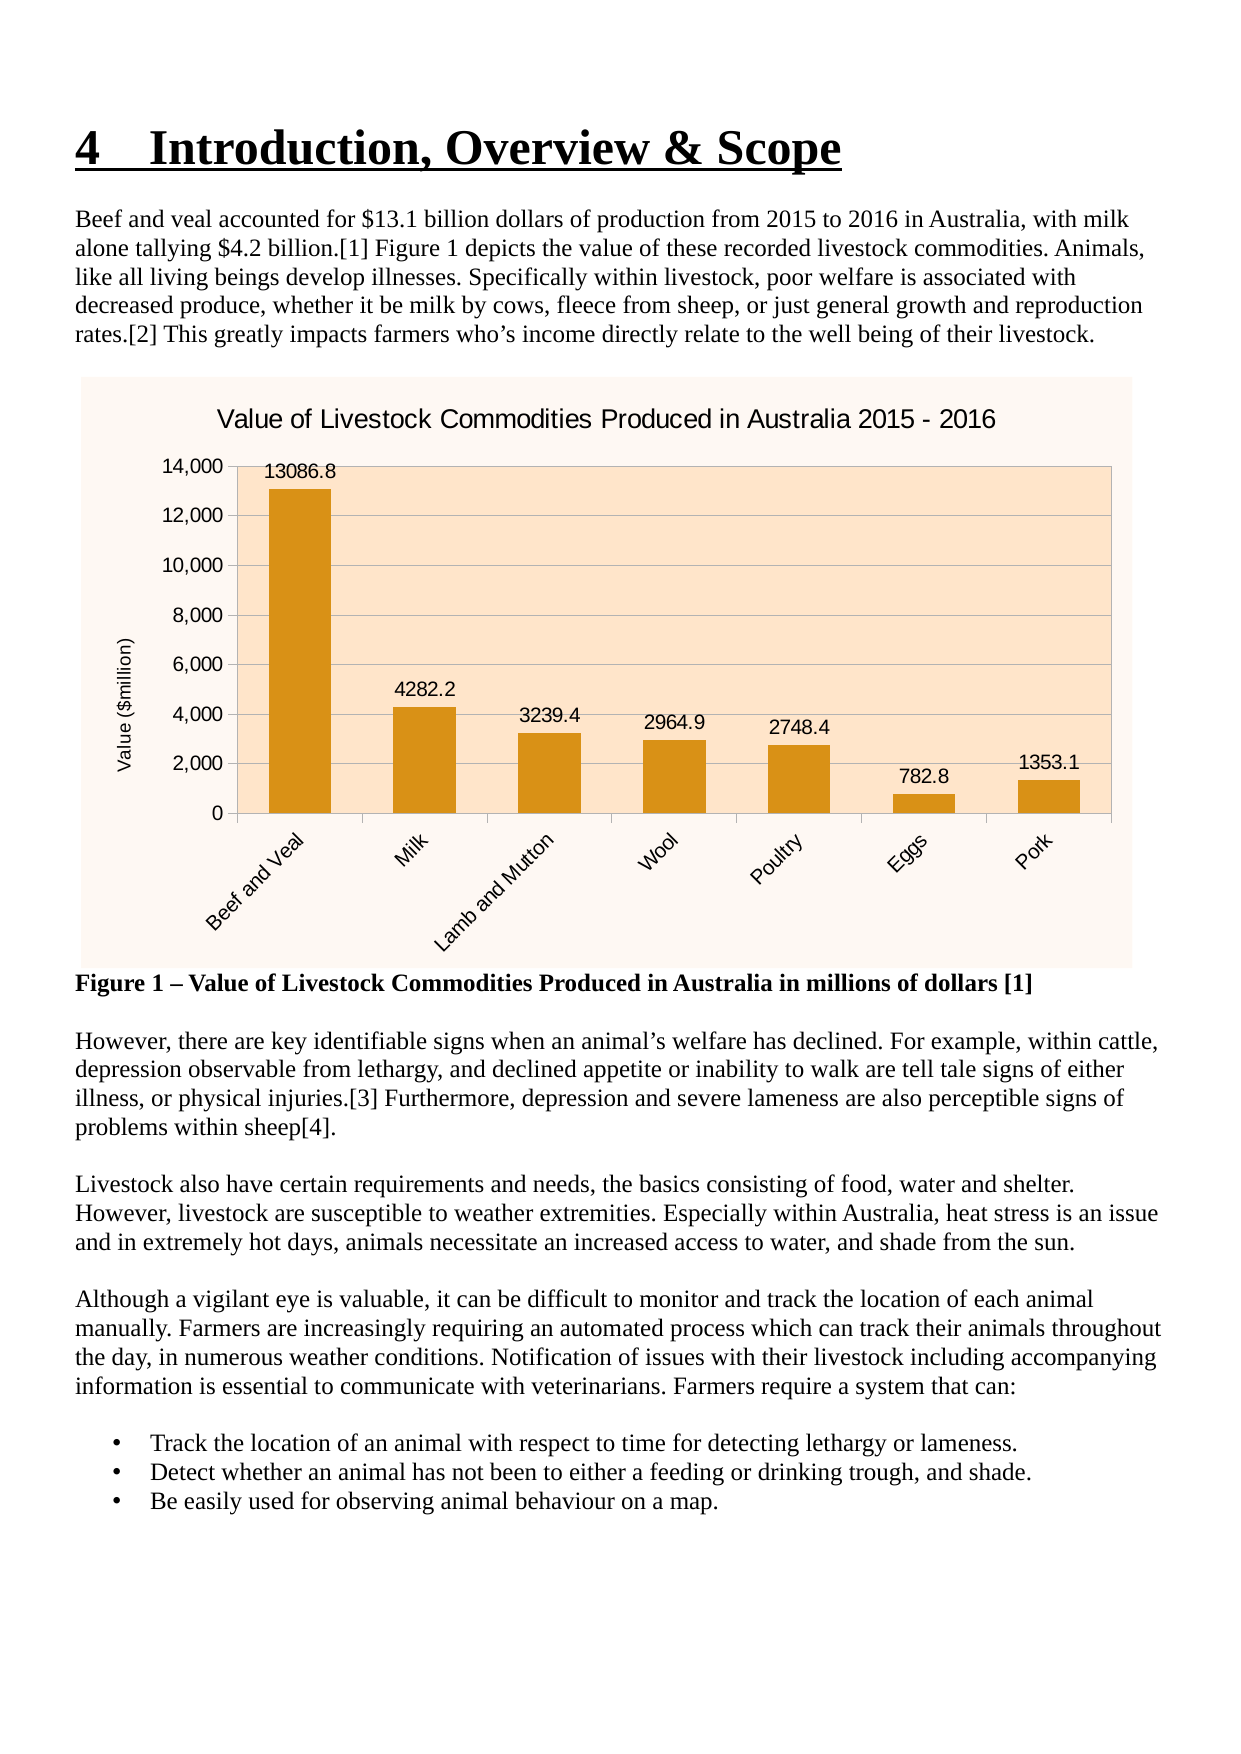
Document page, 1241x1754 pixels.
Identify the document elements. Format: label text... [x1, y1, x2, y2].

list Be easily used for observing animal behaviour on a map. [112, 1486, 1165, 1514]
list Track the location of an animal with respect to time for detecting lethargy or lameness. [112, 1428, 1165, 1457]
text Although a vigilant eye is valuable, it can be difficult to monitor and track the location of each animal manually. Farmers are increasingly requiring an automated process which can track their animals throughout the day, in numerous weather conditions. Notification of issues with their livestock including accompanying information is essential to communicate with veterinarians. Farmers require a system that can: [75, 1284, 1165, 1399]
list Detect whether an animal has not been to either a feeding or drinking trough, and shade. [112, 1457, 1165, 1486]
text Beef and veal accounted for $13.1 billion dollars of production from 2015 to 2016 in Australia, with milk alone tallying $4.2 billion.[1] Figure 1 depicts the value of these recorded livestock commodities. Animals, like all living beings develop illnesses. Specifically within livestock, poor welfare is associated with decreased produce, whether it be milk by cows, fleece from sheep, or just general growth and reproduction rates.[2] This greatly impacts farmers who’s income directly relate to the well being of their livestock. [75, 204, 1165, 348]
text However, there are key identifiable signs when an animal’s welfare has declined. For example, within cattle, depression observable from lethargy, and declined appetite or inability to walk are tell tale signs of either illness, or physical injuries.[3] Furthermore, depression and severe lameness are also perceptible signs of problems within sheep[4]. [75, 1026, 1165, 1141]
text Figure 1 – Value of Livestock Commodities Produced in Australia in millions of dollars [1] [75, 377, 1165, 997]
text Livestock also have certain requirements and needs, the basics consisting of food, water and shelter. However, livestock are susceptible to weather extremities. Especially within Australia, heat stress is an issue and in extremely hot days, animals necessitate an increased access to water, and shade from the sun. [75, 1169, 1165, 1256]
subtitle 4 Introduction, Overview & Scope [75, 118, 1165, 176]
